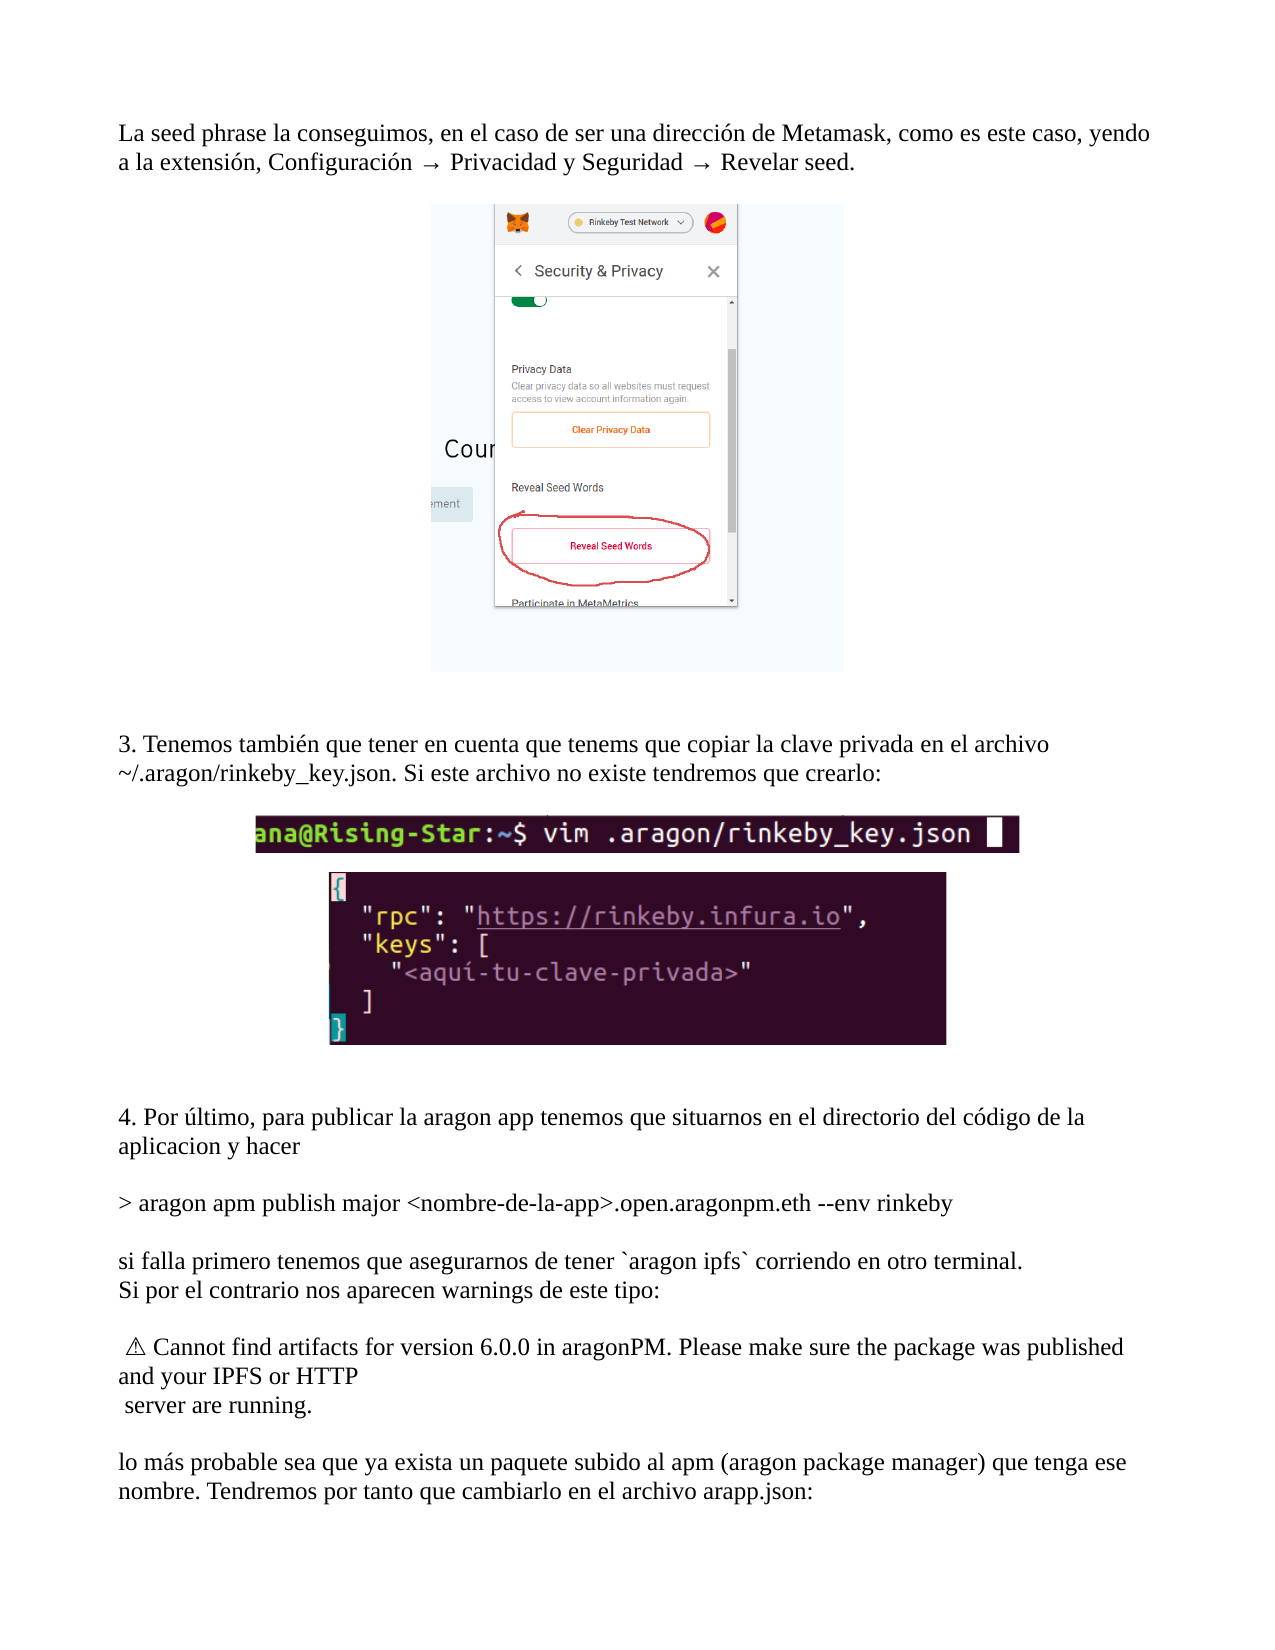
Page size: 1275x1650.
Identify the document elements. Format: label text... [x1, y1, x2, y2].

picture [328, 872, 947, 1045]
picture [431, 204, 844, 672]
text ⚠ Cannot find artifacts for version 6.0.0 in aragonPM. Please make sure the package was published and your IPFS or HTTP [118, 1332, 1157, 1390]
text 3. Tenemos también que tener en cuenta que tenems que copiar la clave privada en el archivo ~/.aragon/rinkeby_key.json. Si este archivo no existe tendremos que crearlo: [118, 729, 1157, 786]
text Si por el contrario nos aparecen warnings de este tipo: [118, 1275, 1157, 1303]
picture [255, 815, 1020, 853]
text si falla primero tenemos que asegurarnos de tener `aragon ipfs` corriendo en otro terminal. [118, 1246, 1157, 1275]
text La seed phrase la conseguimos, en el caso de ser una dirección de Metamask, como es este caso, yendo a la extensión, Configuración → Privacidad y Seguridad → Revelar seed. [118, 118, 1157, 176]
text lo más probable sea que ya exista un paquete subido al apm (aragon package manager) que tenga ese nombre. Tendremos por tanto que cambiarlo en el archivo arapp.json: [118, 1447, 1157, 1505]
text server are running. [118, 1390, 1157, 1418]
text > aragon apm publish major <nombre-de-la-app>.open.aragonpm.eth --env rinkeby [118, 1188, 1157, 1217]
text 4. Por último, para publicar la aragon app tenemos que situarnos en el directorio del código de la aplicacion y hacer [118, 1102, 1157, 1160]
